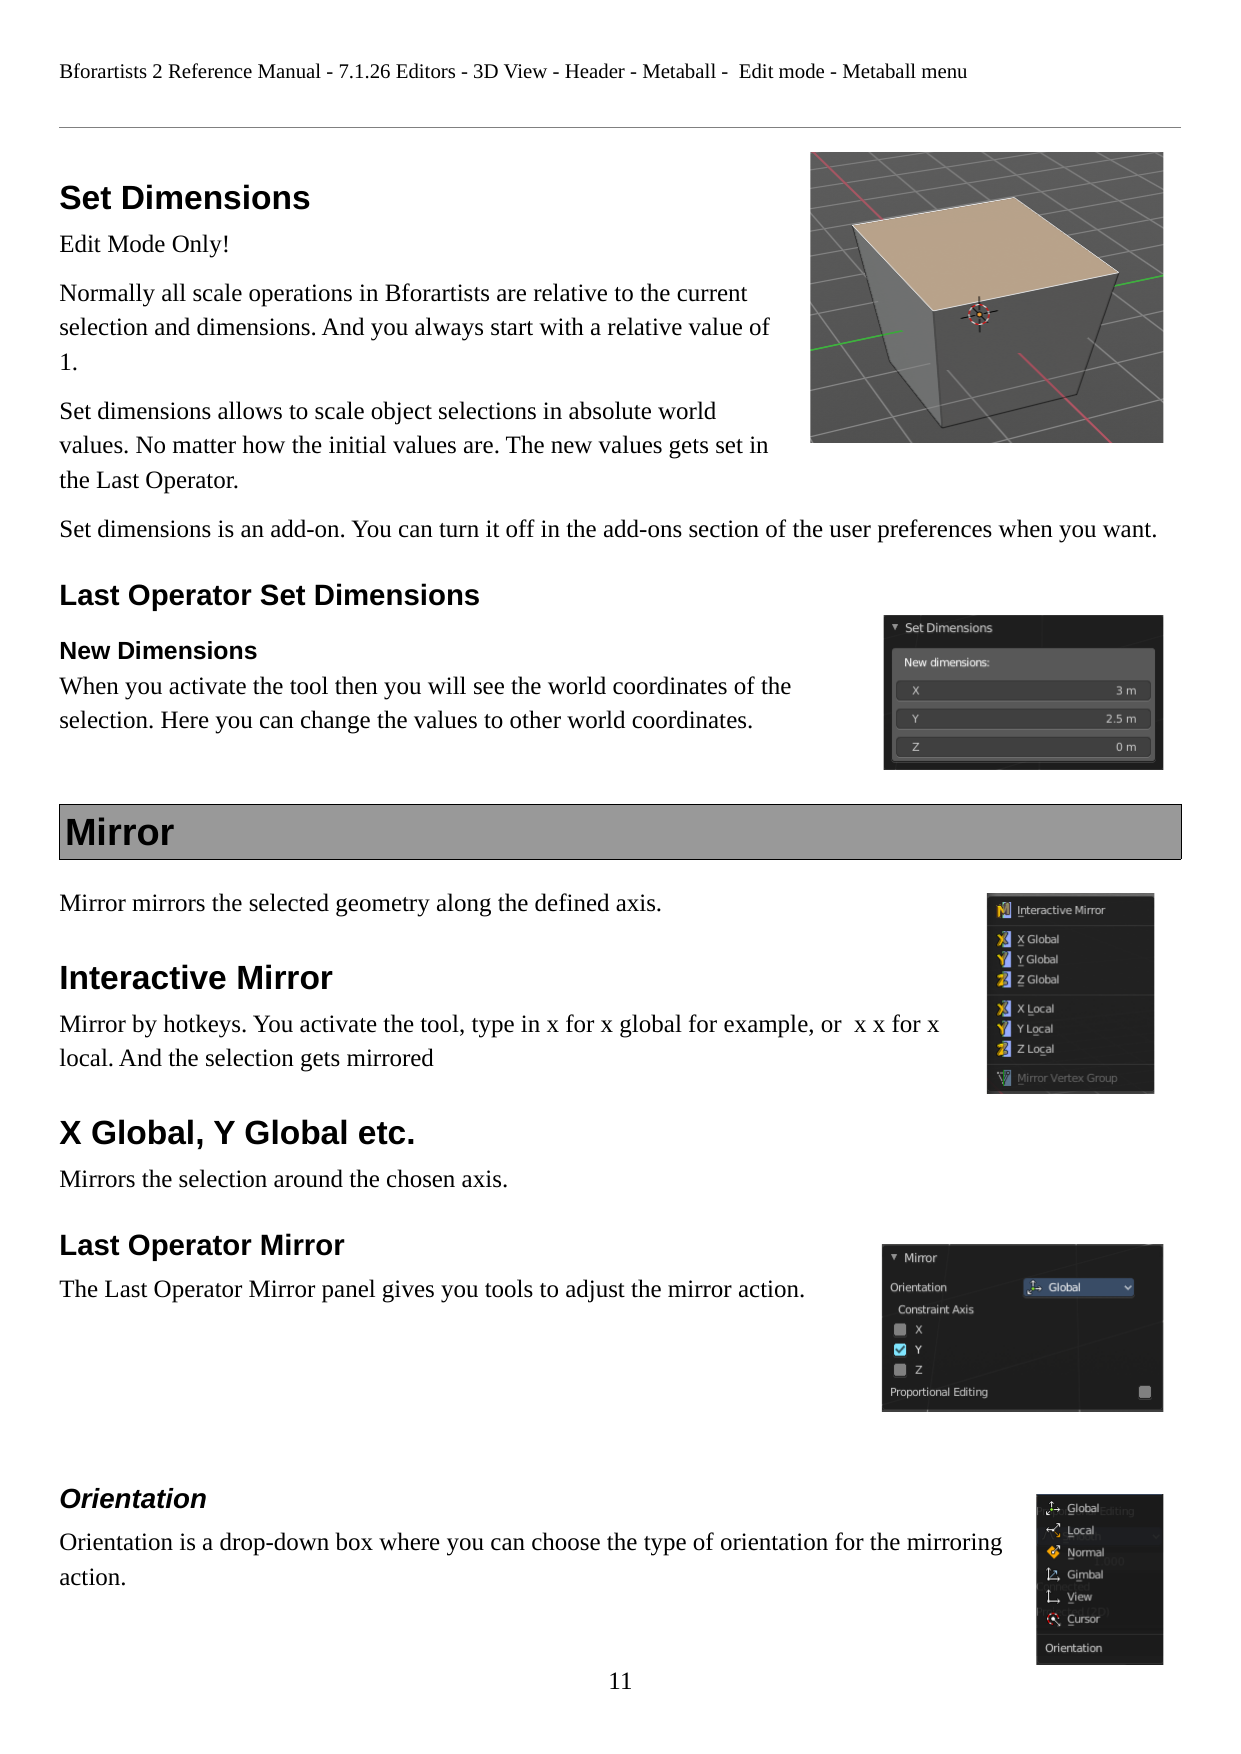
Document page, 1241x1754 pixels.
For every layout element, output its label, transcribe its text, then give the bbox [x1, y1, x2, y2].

table_header Mirror [60, 805, 1181, 859]
subtitle New Dimensions [59, 636, 883, 665]
subtitle [1155, 958, 1181, 996]
picture [1036, 1494, 1164, 1665]
text The Last Operator Mirror panel gives you tools to adjust the mirror action. [59, 1274, 881, 1303]
text Mirrors the selection around the chosen axis. [59, 1164, 1181, 1193]
subtitle Last Operator Mirror [59, 1228, 1181, 1262]
picture [881, 1244, 1164, 1412]
subtitle Set Dimensions [59, 178, 810, 216]
subtitle [1164, 178, 1181, 216]
picture [810, 152, 1164, 443]
text Set dimensions allows to scale object selections in absolute world values. No matter how the initial values are. The new values gets set in the Last Operator. [59, 396, 1181, 493]
text Mirror mirrors the selected geometry along the defined axis. [59, 888, 1181, 916]
text Normally all scale operations in Bforartists are relative to the current selection and dimensions. And you always start with a relative value of 1. [59, 278, 810, 376]
text Set dimensions is an add-on. You can turn it off in the add-ons section of the user preferences when you want. [59, 514, 1181, 543]
picture [883, 615, 1164, 770]
text Orientation is a drop-down box where you can choose the type of orientation for the mirroring action. [59, 1527, 1036, 1591]
text Edit Mode Only! [59, 229, 810, 257]
text [1164, 229, 1181, 257]
text When you activate the tool then you will see the world coordinates of the selection. Here you can change the values to other world coordinates. [59, 671, 883, 734]
subtitle [1164, 636, 1181, 665]
subtitle X Global, Y Global etc. [59, 1113, 1181, 1152]
subtitle Interactive Mirror [59, 958, 986, 996]
subtitle Last Operator Set Dimensions [59, 577, 1181, 611]
picture [986, 893, 1155, 1094]
subtitle Orientation [59, 1483, 1181, 1515]
text Mirror by hotkeys. You activate the tool, type in x for x global for example, or x x for x local. And the selection gets mirrored [59, 1009, 986, 1072]
